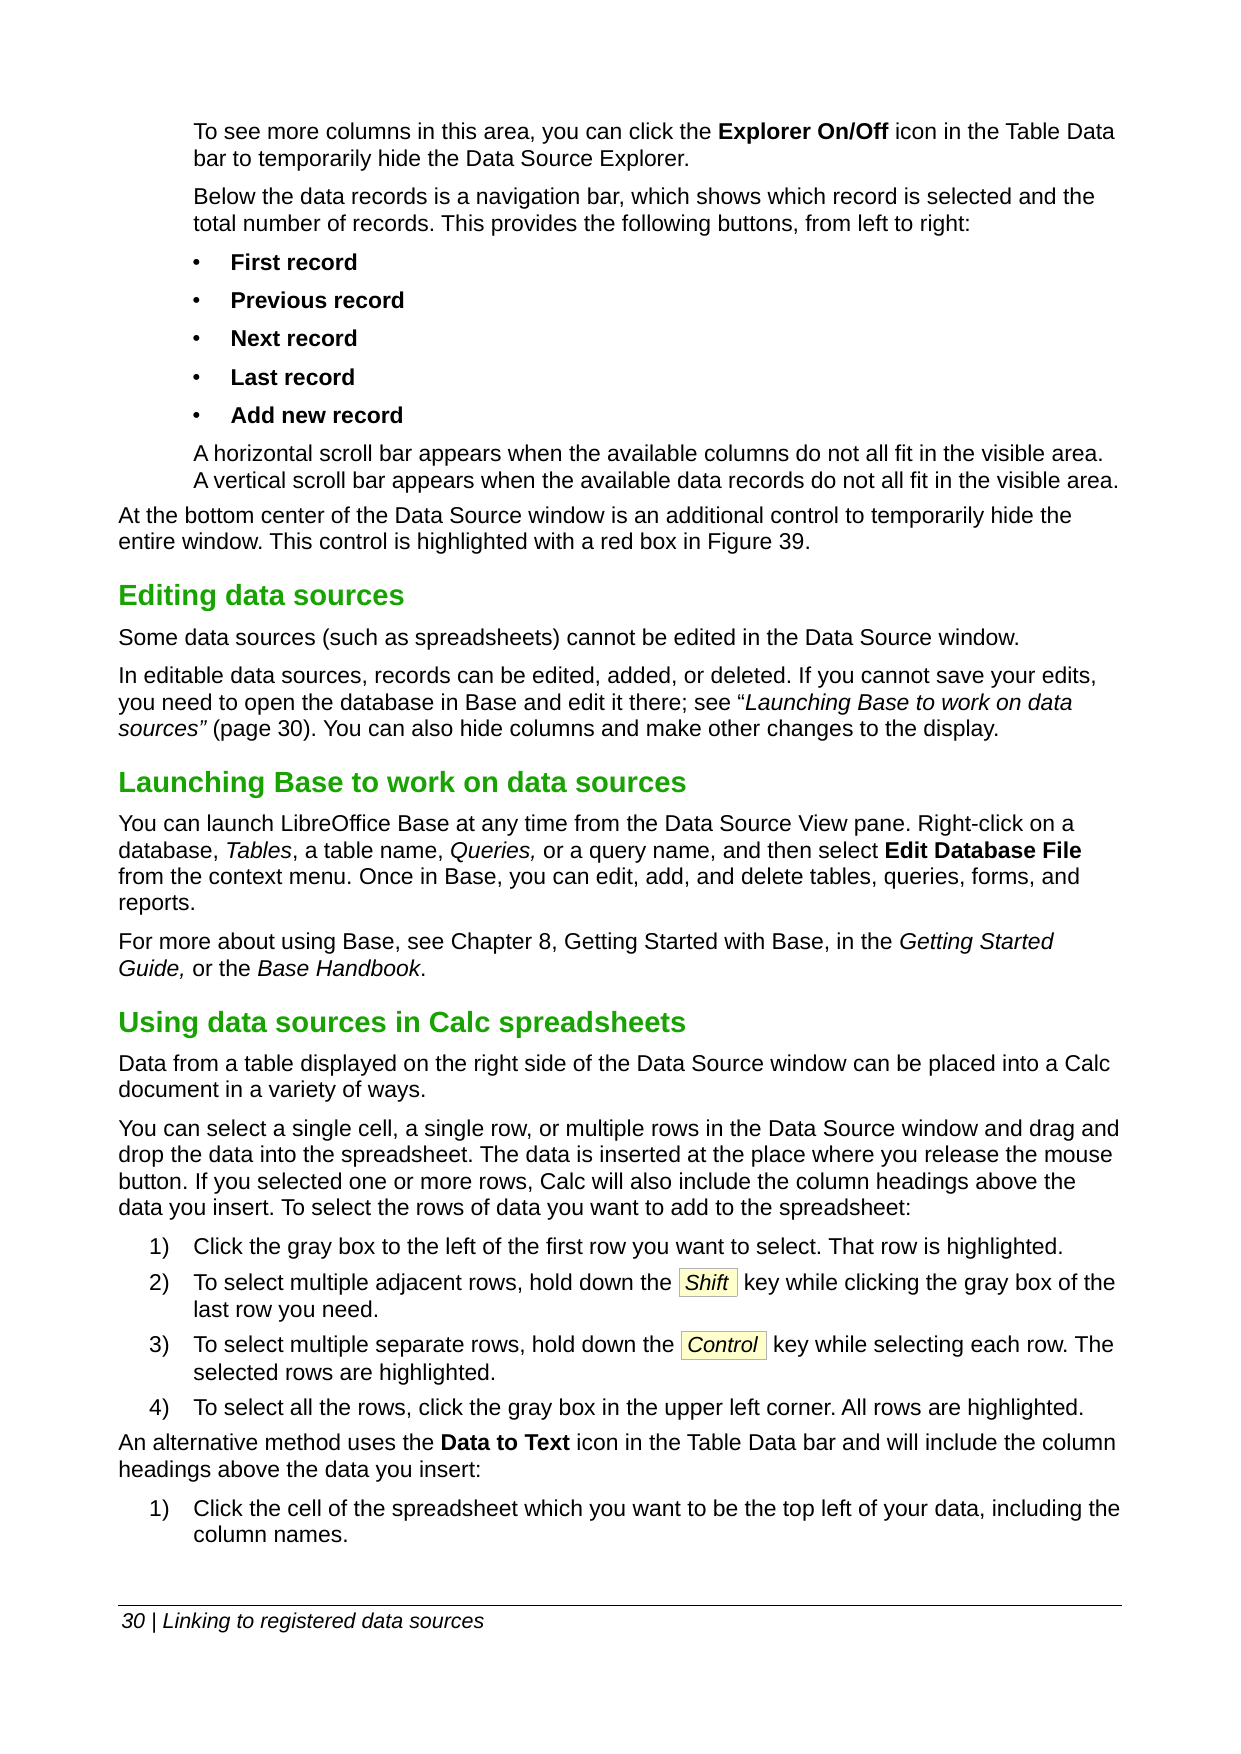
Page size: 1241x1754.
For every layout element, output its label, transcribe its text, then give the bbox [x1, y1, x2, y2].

list Previous record [192, 287, 1122, 313]
list Click the gray box to the left of the first row you want to select. That row is highlighted. [169, 1233, 1122, 1259]
text Data from a table displayed on the right side of the Data Source window can be placed into a Calc document in a variety of ways. [118, 1050, 1122, 1103]
text Some data sources (such as spreadsheets) cannot be edited in the Data Source window. [118, 623, 1122, 650]
subtitle Using data sources in Calc spreadsheets [118, 1004, 1122, 1038]
text Below the data records is a navigation bar, which shows which record is selected and the total number of records. This provides the following buttons, from left to right: [193, 183, 1122, 236]
text A horizontal scroll bar appears when the available columns do not all fit in the visible area. A vertical scroll bar appears when the available data records do not all fit in the visible area. [193, 440, 1122, 493]
list To select multiple adjacent rows, hold down the Shift key while clicking the gray box of the last row you need. [169, 1268, 1122, 1322]
text To see more columns in this area, you can click the Explorer On/Off icon in the Table Data bar to temporarily hide the Data Source Explorer. [193, 118, 1122, 171]
subtitle Editing data sources [118, 578, 1122, 612]
list Last record [192, 363, 1122, 390]
text You can launch LibreOffice Base at any time from the Data Source View pane. Right-click on a database, Tables, a table name, Queries, or a query name, and then select Edit Database File from the context menu. Once in Base, you can edit, add, and delete tables, queries, forms, and reports. [118, 810, 1122, 916]
text At the bottom center of the Data Source window is an additional control to temporarily hide the entire window. This control is highlighted with a red box in Figure 39. [118, 502, 1122, 554]
text For more about using Base, see Chapter 8, Getting Started with Base, in the Getting Started Guide, or the Base Handbook. [118, 928, 1122, 981]
list Next record [192, 325, 1122, 352]
list To select multiple separate rows, hold down the Control key while selecting each row. The selected rows are highlighted. [169, 1331, 1122, 1385]
text In editable data sources, records can be edited, added, or deleted. If you cannot save your edits, you need to open the database in Base and edit it there; see “Launching Base to work on data sources” (page 30). You can also hide columns and make other changes to the display. [118, 662, 1122, 741]
subtitle Launching Base to work on data sources [118, 765, 1122, 798]
list To select all the rows, click the gray box in the upper left corner. All rows are highlighted. [169, 1394, 1122, 1420]
text You can select a single cell, a single row, or multiple rows in the Data Source window and drag and drop the data into the spreadsheet. The data is inserted at the place where you release the mouse button. If you selected one or more rows, Calc will also include the column headings above the data you insert. To select the rows of data you want to add to the spreadsheet: [118, 1115, 1122, 1221]
list Click the cell of the spreadsheet which you want to be the top left of your data, including the column names. [169, 1494, 1122, 1547]
list First record [192, 248, 1122, 275]
list An alternative method uses the Data to Text icon in the Table Data bar and will include the column headings above the data you insert: [118, 1429, 1122, 1482]
list Add new record [192, 402, 1122, 428]
